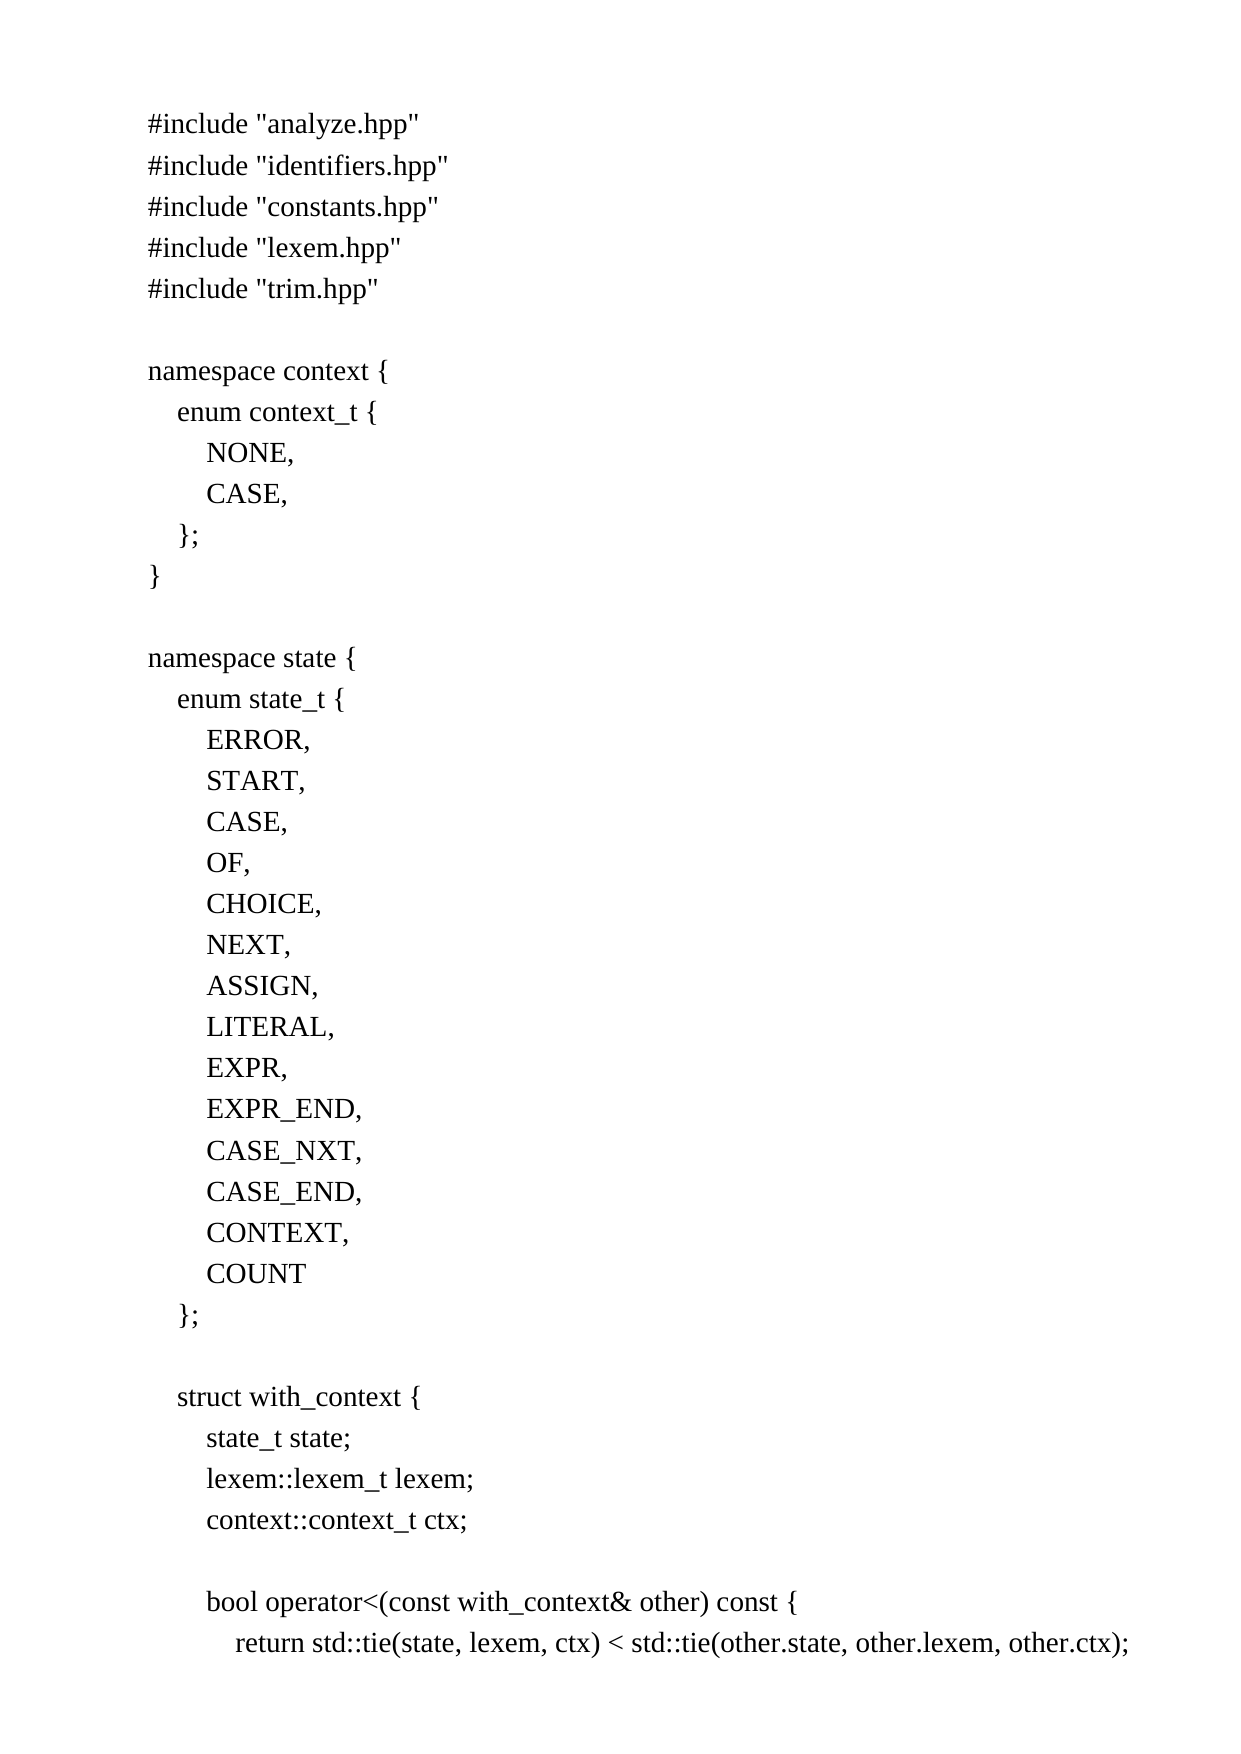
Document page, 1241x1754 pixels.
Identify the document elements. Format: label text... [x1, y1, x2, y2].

text enum context_t { [148, 394, 1181, 427]
text CONTEXT, [148, 1215, 1181, 1248]
text CASE_END, [148, 1174, 1181, 1207]
text #include "identifiers.hpp" [148, 148, 1181, 181]
text state_t state; [148, 1420, 1181, 1453]
text } [148, 558, 1181, 592]
text #include "constants.hpp" [148, 189, 1181, 222]
text CHOICE, [148, 886, 1181, 920]
text namespace context { [148, 353, 1181, 386]
text bool operator<(const with_context& other) const { [148, 1584, 1181, 1618]
text COUNT [148, 1256, 1181, 1289]
text START, [148, 763, 1181, 797]
text LITERAL, [148, 1009, 1181, 1043]
text }; [148, 1297, 1181, 1330]
text #include "analyze.hpp" [148, 107, 1181, 140]
text EXPR_END, [148, 1092, 1181, 1125]
text EXPR, [148, 1051, 1181, 1084]
text CASE, [148, 476, 1181, 509]
text #include "lexem.hpp" [148, 230, 1181, 263]
text ASSIGN, [148, 968, 1181, 1002]
text return std::tie(state, lexem, ctx) < std::tie(other.state, other.lexem, other.ctx); [148, 1625, 1181, 1659]
text CASE_NXT, [148, 1133, 1181, 1166]
text CASE, [148, 804, 1181, 838]
text NEXT, [148, 927, 1181, 961]
text #include "trim.hpp" [148, 271, 1181, 304]
text lexem::lexem_t lexem; [148, 1461, 1181, 1494]
text OF, [148, 845, 1181, 879]
text context::context_t ctx; [148, 1502, 1181, 1536]
text NONE, [148, 435, 1181, 468]
text namespace state { [148, 640, 1181, 674]
text struct with_context { [148, 1379, 1181, 1412]
text }; [148, 517, 1181, 551]
text enum state_t { [148, 681, 1181, 715]
text ERROR, [148, 722, 1181, 756]
